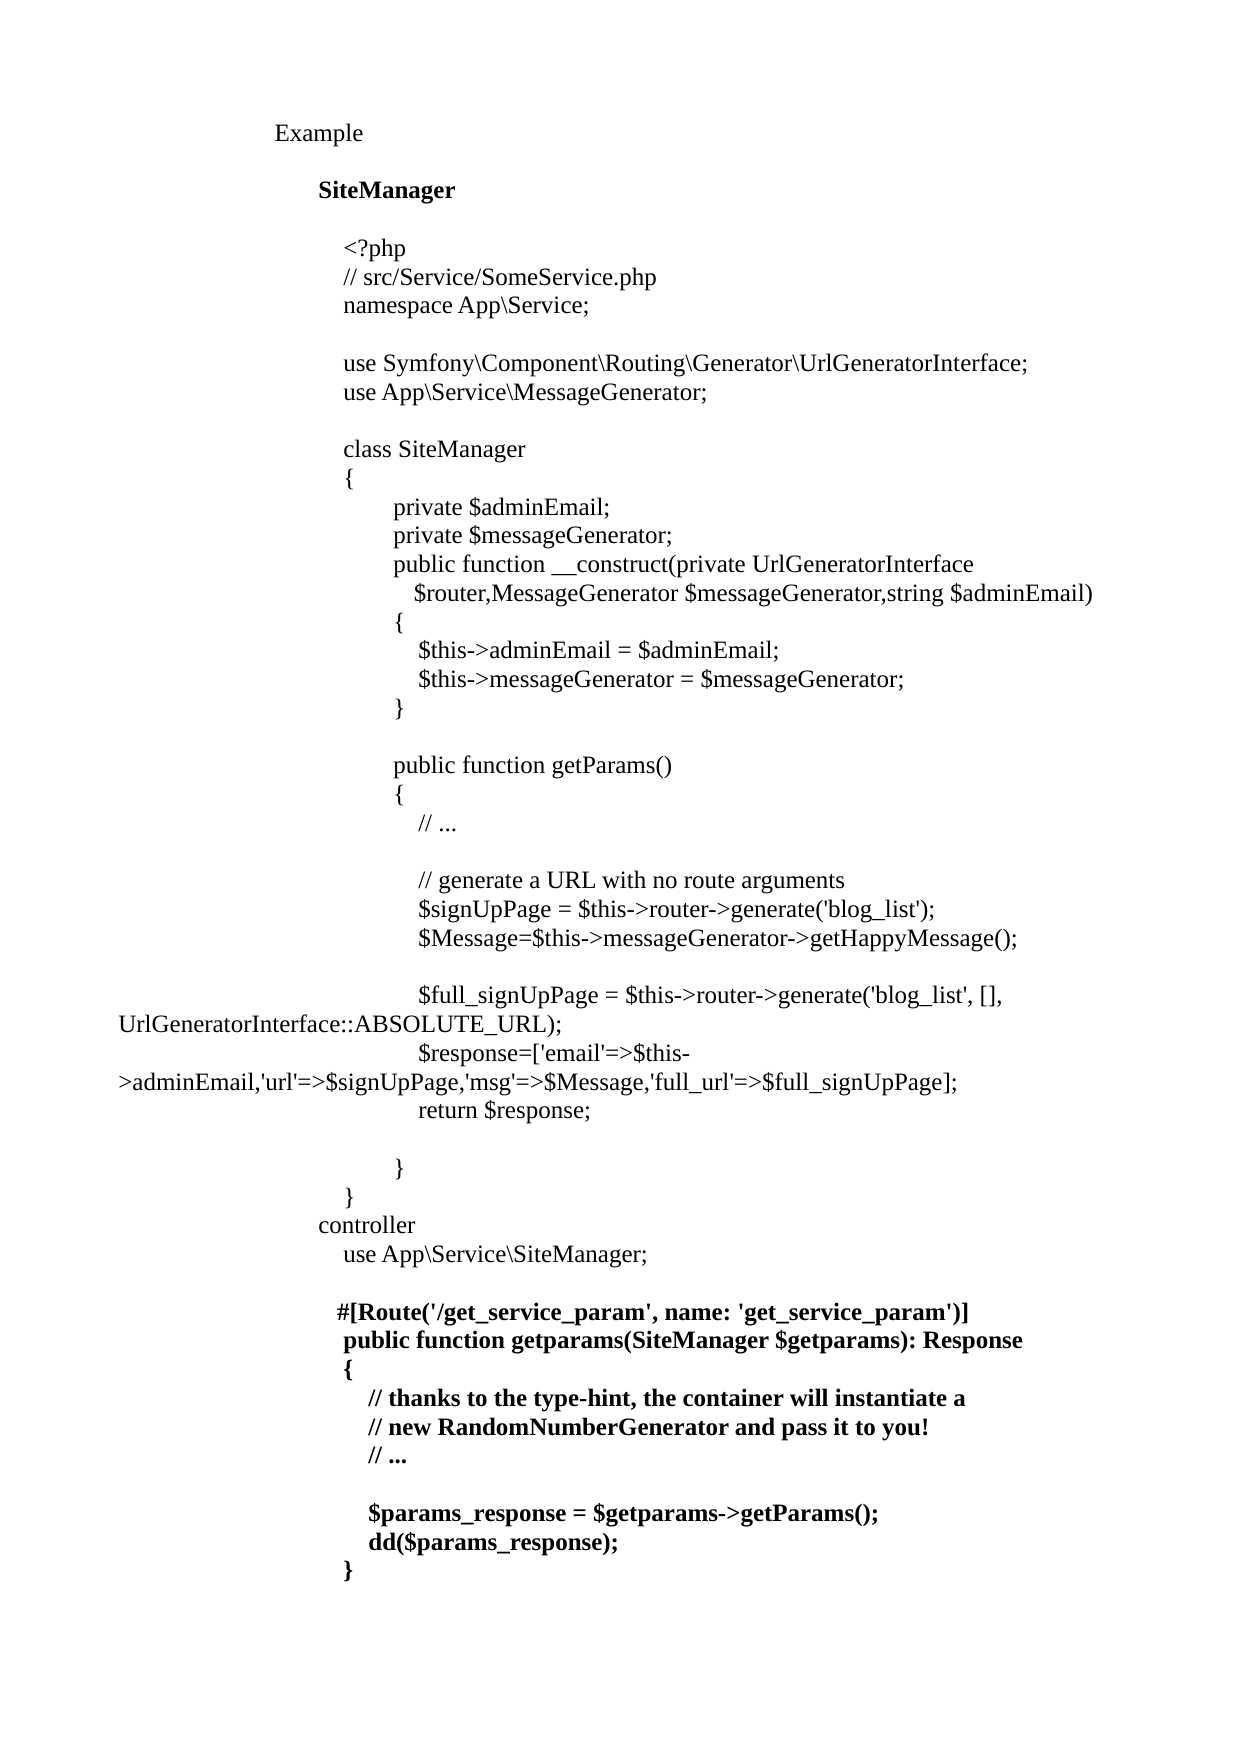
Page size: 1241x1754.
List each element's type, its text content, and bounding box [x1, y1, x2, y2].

text // thanks to the type-hint, the container will instantiate a [118, 1383, 1122, 1412]
text $this->adminEmail = $adminEmail; [118, 636, 1122, 664]
text $response=['email'=>$this->adminEmail,'url'=>$signUpPage,'msg'=>$Message,'full_url'=>$full_signUpPage]; [118, 1038, 1122, 1096]
text // generate a URL with no route arguments [118, 866, 1122, 894]
text } [118, 1182, 1122, 1211]
text public function getParams() [118, 751, 1122, 779]
text <?php [118, 233, 1122, 262]
text // new RandomNumberGenerator and pass it to you! [118, 1412, 1122, 1441]
text { [118, 463, 1122, 492]
text public function getparams(SiteManager $getparams): Response [118, 1326, 1122, 1354]
text controller [118, 1211, 1122, 1239]
text class SiteManager [118, 434, 1122, 463]
text SiteManager [118, 176, 1122, 204]
text #[Route('/get_service_param', name: 'get_service_param')] [118, 1297, 1122, 1326]
text { [118, 1354, 1122, 1383]
text private $adminEmail; [118, 492, 1122, 521]
text $signUpPage = $this->router->generate('blog_list'); [118, 894, 1122, 923]
text $params_response = $getparams->getParams(); [118, 1498, 1122, 1527]
text use Symfony\Component\Routing\Generator\UrlGeneratorInterface; [118, 348, 1122, 377]
text private $messageGenerator; [118, 521, 1122, 549]
text return $response; [118, 1096, 1122, 1124]
text // src/Service/SomeService.php [118, 262, 1122, 291]
text { [118, 779, 1122, 808]
text public function __construct(private UrlGeneratorInterface $router,MessageGenerator $messageGenerator,string $adminEmail) [118, 549, 1122, 607]
text // ... [118, 1441, 1122, 1469]
text { [118, 607, 1122, 636]
text use App\Service\SiteManager; [118, 1239, 1122, 1268]
text dd($params_response); [118, 1527, 1122, 1556]
text } [118, 1153, 1122, 1182]
text } [118, 1556, 1122, 1584]
text use App\Service\MessageGenerator; [118, 377, 1122, 406]
text } [118, 693, 1122, 722]
text $this->messageGenerator = $messageGenerator; [118, 664, 1122, 693]
text namespace App\Service; [118, 291, 1122, 319]
text $Message=$this->messageGenerator->getHappyMessage(); [118, 923, 1122, 952]
text $full_signUpPage = $this->router->generate('blog_list', [], UrlGeneratorInterface::ABSOLUTE_URL); [118, 981, 1122, 1038]
text // ... [118, 808, 1122, 837]
text Example [118, 118, 1122, 147]
